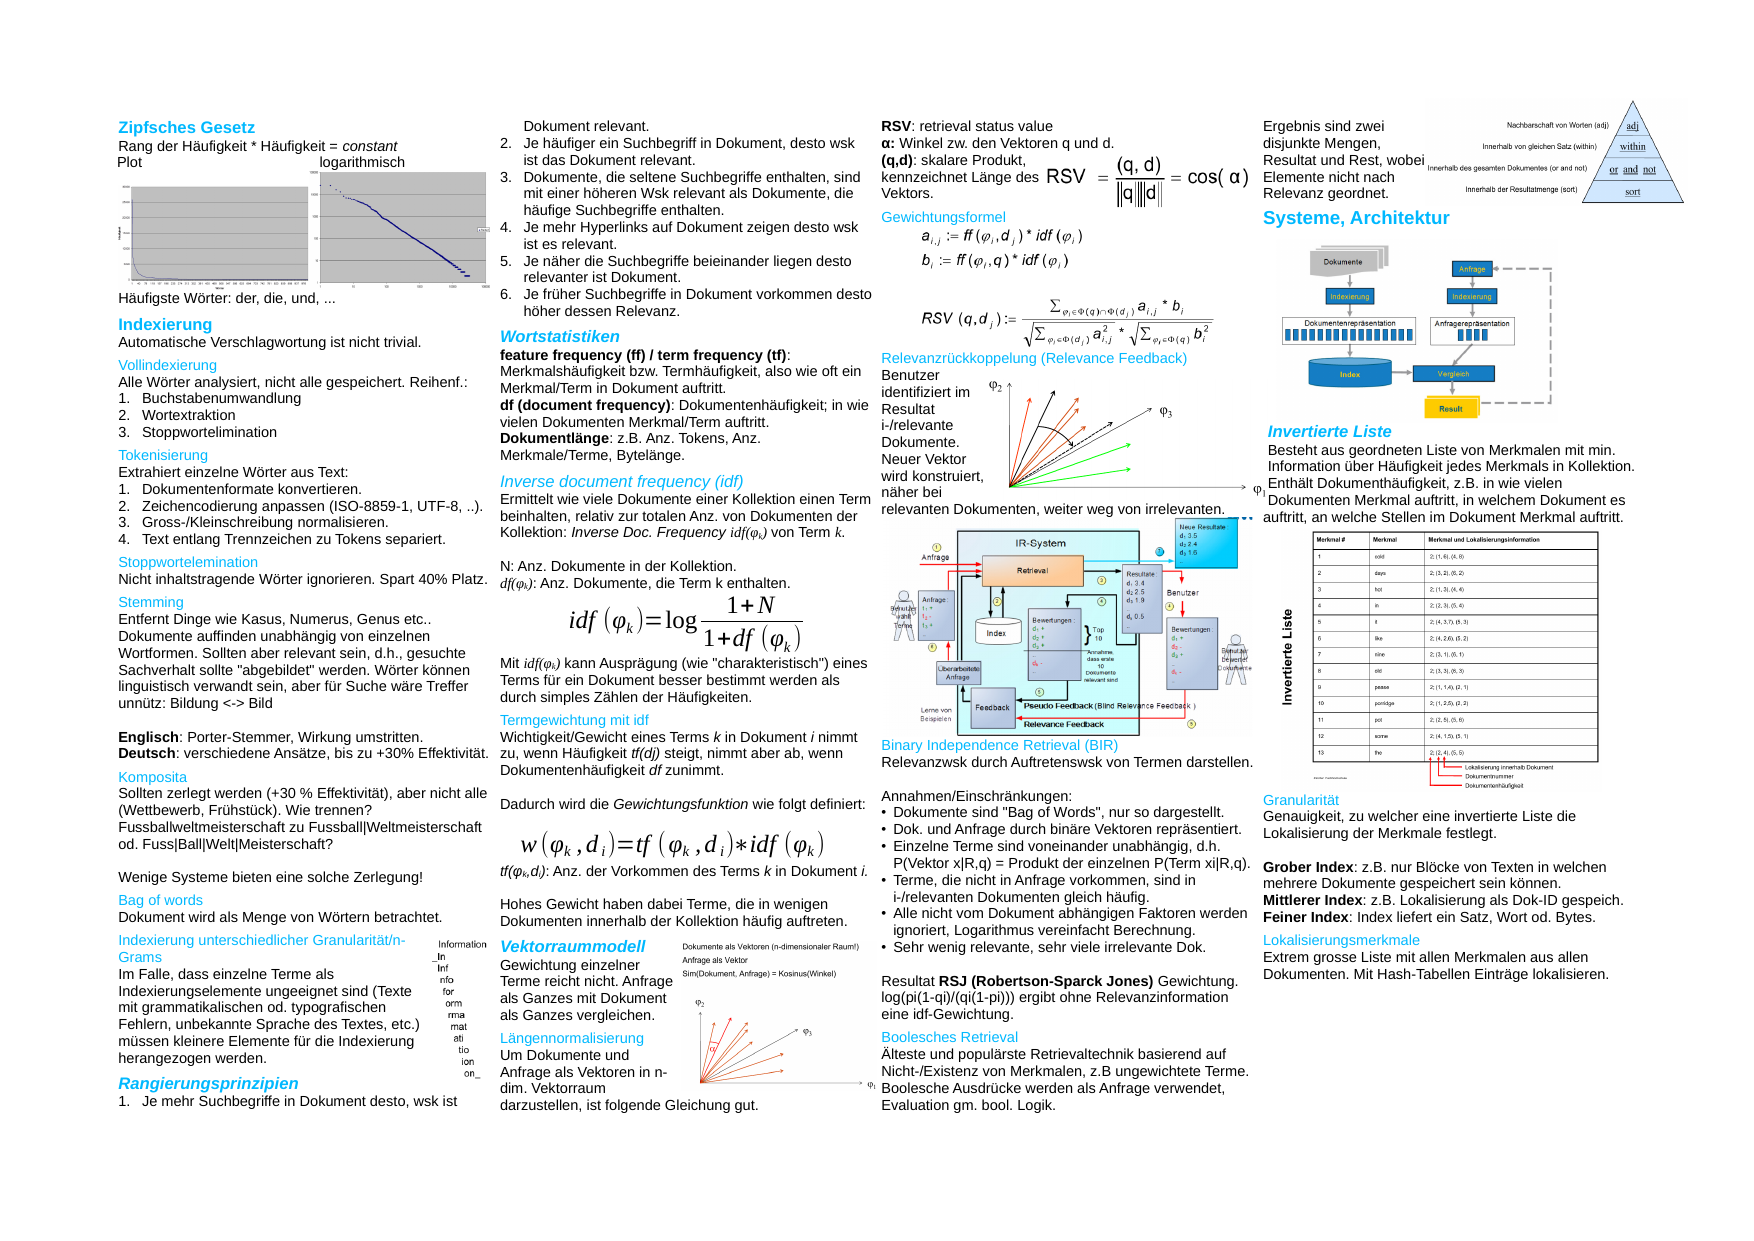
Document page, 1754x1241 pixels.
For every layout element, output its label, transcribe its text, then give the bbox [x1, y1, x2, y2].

list Dokumente, die seltene Suchbegriffe enthalten, sind mit einer höheren Wsk relevant als Dokumente, die häufige Suchbegriffe enthalten. [500, 168, 872, 219]
text Deutsch: verschiedene Ansätze, bis zu +30% Effektivität. [118, 745, 491, 762]
text Plot logarithmisch [117, 154, 405, 171]
text df (document frequency): Dokumentenhäufigkeit; in wie vielen Dokumenten Merkmal/Term auftritt. [500, 397, 872, 430]
subtitle Tokenisierung [118, 447, 491, 464]
text (q,d): skalare Produkt, kennzeichnet Länge des Vektors. [881, 152, 1045, 202]
subtitle Systeme, Architektur [1263, 207, 1636, 228]
subtitle Inverse document frequency (idf) [500, 471, 872, 491]
text Im Falle, dass einzelne Terme als Indexierungselemente ungeeignet sind (Texte mit grammatikalischen od. typografischen Fehlern, unbekannte Sprache des Textes, etc.) müssen kleinere Elemente für die Indexierung herangezogen werden. [118, 966, 432, 1066]
picture [288, 934, 292, 945]
list Gross-/Kleinschreibung normalisieren. [118, 514, 491, 531]
list Stoppwortelimination [118, 424, 491, 441]
list Alle nicht vom Dokument abhängigen Faktoren werden ignoriert, Logarithmus vereinfacht Berechnung. [881, 905, 1254, 939]
picture [1280, 528, 1602, 792]
list Je früher Suchbegriffe in Dokument vorkommen desto höher dessen Relevanz. [500, 286, 872, 319]
text Wichtigkeit/Gewicht eines Terms k in Dokument i nimmt zu, wenn Häufigkeit tf(dj) steigt, nimmt aber ab, wenn Dokumentenhäufigkeit df zunimmt. [500, 728, 872, 778]
subtitle Binary Independence Retrieval (BIR) [881, 524, 1254, 754]
text Englisch: Porter-Stemmer, Wirkung umstritten. [118, 728, 491, 745]
text Dokumentlänge: z.B. Anz. Tokens, Anz. Merkmale/Terme, Bytelänge. [500, 430, 872, 464]
picture [613, 717, 619, 725]
subtitle Stoppwortelemination [118, 554, 491, 571]
text RSV: retrieval status value [881, 118, 1254, 135]
subtitle Boolesches Retrieval [881, 1029, 1254, 1046]
list Dokumentenformate konvertieren. [118, 481, 491, 497]
picture [143, 599, 149, 607]
picture [153, 599, 158, 607]
subtitle Gewichtungsformel [881, 208, 1254, 225]
picture [206, 559, 212, 567]
list Dokumente sind "Bag of Words", nur so dargestellt. [881, 804, 1254, 821]
text Relevanzwsk durch Auftretenswsk von Termen darstellen. [881, 754, 1254, 771]
list Text entlang Trennzeichen zu Tokens separiert. [118, 531, 491, 548]
list Einzelne Terme sind voneinander unabhängig, d.h. P(Vektor x|R,q) = Produkt der einzelnen P(Term xi|R,q). [881, 838, 1254, 871]
subtitle Vollindexierung [118, 357, 491, 373]
text Besteht aus geordneten Liste von Merkmalen mit min. Information über Häufigkeit jedes Merkmals in Kollektion. [1268, 441, 1636, 475]
text Mit idf(φk) kann Ausprägung (wie "charakteristisch") eines Terms für ein Dokument besser bestimmt werden als durch simples Zählen der Häufigkeiten. [500, 591, 872, 705]
text Automatische Verschlagwortung ist nicht trivial. [118, 333, 491, 350]
picture [883, 517, 1253, 737]
picture [914, 225, 1221, 350]
text Extrahiert einzelne Wörter aus Text: [118, 464, 491, 481]
text Häufigste Wörter: der, die, und, ... [118, 290, 491, 307]
subtitle Indexierung unterschiedlicher Granularität/n-Grams [118, 932, 491, 966]
list Terme, die nicht in Anfrage vorkommen, sind in i-/relevanten Dokumenten gleich häufig. [881, 871, 1254, 905]
subtitle Zipfsches Gesetz [118, 118, 491, 137]
text Resultat RSJ (Robertson-Sparck Jones) Gewichtung. log(pi(1-qi)/(qi(1-pi))) ergibt ohne Relevanzinformation eine idf-Gewichtung. [881, 972, 1254, 1023]
subtitle Termgewichtung mit idf [500, 711, 872, 728]
subtitle Indexierung [118, 314, 491, 333]
text Dadurch wird die Gewichtungsfunktion wie folgt definiert: [500, 795, 872, 812]
text Älteste und populärste Retrievaltechnik basierend auf Nicht-/Existenz von Merkmalen, z.B ungewichtete Terme. Boolesche Ausdrücke werden als Anfrage verwendet, Evaluation gm. bool. Logik. [881, 1046, 1254, 1113]
text Wenige Systeme bieten eine solche Zerlegung! [118, 869, 491, 886]
list Dokument relevant. [500, 118, 872, 135]
subtitle Längennormalisierung [500, 1030, 681, 1047]
text Ergebnis sind zwei disjunkte Mengen, Resultat und Rest, wobei Elemente nicht nach Relevanz geordnet. [1263, 118, 1425, 202]
subtitle Bag of words [118, 892, 491, 909]
text Um Dokumente und Anfrage als Vektoren in n-dim. Vektorraum darzustellen, ist folgende Gleichung gut. [500, 1047, 872, 1114]
subtitle Granularität [1263, 548, 1636, 808]
text feature frequency (ff) / term frequency (tf): Merkmalshäufigkeit bzw. Termhäufigkeit, also wie oft ein Merkmal/Term in Dokument auftritt. [500, 346, 872, 397]
text Alle Wörter analysiert, nicht alle gespeichert. Reihenf.: [118, 373, 491, 390]
text Grober Index: z.B. nur Blöcke von Texten in welchen mehrere Dokumente gespeichert sein können. [1263, 858, 1636, 892]
text Hohes Gewicht haben dabei Terme, die in wenigen Dokumenten innerhalb der Kollektion häufig auftreten. [500, 896, 872, 929]
picture [143, 954, 148, 962]
list Je häufiger ein Suchbegriff in Dokument, desto wsk ist das Dokument relevant. [500, 135, 872, 168]
picture [1276, 239, 1559, 423]
text N: Anz. Dokumente in der Kollektion. [500, 558, 872, 574]
subtitle Stemming [118, 594, 491, 611]
list Zeichencodierung anpassen (ISO-8859-1, UTF-8, ..). [118, 497, 491, 514]
text Enthält Dokumenthäufigkeit, z.B. in wie vielen Dokumenten Merkmal auftritt, in welchem Dokument es auftritt, an welche Stellen im Dokument Merkmal auftritt. [1263, 475, 1636, 525]
picture [1045, 151, 1252, 211]
text Ermittelt wie viele Dokumente einer Kollektion einen Term beinhalten, relativ zur totalen Anz. von Dokumenten der Kollektion: Inverse Doc. Frequency idf(φk) von Term k. [500, 491, 872, 541]
subtitle Wortstatistiken [500, 327, 872, 346]
list Buchstabenumwandlung [118, 390, 491, 407]
subtitle Lokalisierungsmerkmale [1263, 932, 1636, 949]
text Entfernt Dinge wie Kasus, Numerus, Genus etc.. Dokumente auffinden unabhängig von einzelnen Wortformen. Sollten aber relevant sein, d.h., gesuchte Sachverhalt sollte "abgebildet" werden. Wörter können linguistisch verwandt sein, aber für Suche wäre Treffer unnütz: Bildung <-> Bild [118, 611, 491, 711]
picture [1425, 98, 1688, 206]
subtitle Vektorraummodell [500, 937, 872, 956]
picture [139, 774, 145, 782]
list Je näher die Suchbegriffe beieinander liegen desto relevanter ist Dokument. [500, 252, 872, 286]
picture [1359, 937, 1365, 945]
text Extrem grosse Liste mit allen Merkmalen aus allen Dokumenten. Mit Hash-Tabellen Einträge lokalisieren. [1263, 949, 1636, 982]
text Annahmen/Einschränkungen: [881, 787, 1254, 804]
text Sollten zerlegt werden (+30 % Effektivität), aber nicht alle (Wettbewerb, Frühstück). Wie trennen? Fussballweltmeisterschaft zu Fussball|Weltmeisterschaft od. Fuss|Ball|Welt|Meisterschaft? [118, 785, 491, 852]
list Sehr wenig relevante, sehr viele irrelevante Dok. [881, 939, 1254, 956]
subtitle Komposita [118, 768, 491, 785]
text df(φk): Anz. Dokumente, die Term k enthalten. [500, 574, 872, 591]
picture [681, 941, 878, 1091]
list Wortextraktion [118, 407, 491, 424]
text Dokument wird als Menge von Wörtern betrachtet. [118, 909, 491, 926]
subtitle Rangierungsprinzipien [118, 1074, 491, 1093]
text Rang der Häufigkeit * Häufigkeit = constant [118, 137, 491, 154]
list Je mehr Suchbegriffe in Dokument desto, wsk ist [118, 1093, 491, 1110]
picture [432, 938, 489, 1082]
list Dok. und Anfrage durch binäre Vektoren repräsentiert. [881, 821, 1254, 838]
picture [118, 170, 490, 290]
list Je mehr Hyperlinks auf Dokument zeigen desto wsk ist es relevant. [500, 219, 872, 252]
subtitle Invertierte Liste [1263, 236, 1636, 441]
text tf(φk,di): Anz. der Vorkommen des Terms k in Dokument i. [500, 862, 872, 879]
subtitle Relevanzrückkoppelung (Relevance Feedback) [881, 232, 1254, 367]
text Feiner Index: Index liefert ein Satz, Wort od. Bytes. [1263, 909, 1636, 925]
text Benutzer identifiziert im Resultat i-/relevante Dokumente. Neuer Vektor wird konstruiert, näher bei relevanten Dokumenten, weiter weg von irrelevanten. [881, 367, 1254, 518]
text Genauigkeit, zu welcher eine invertierte Liste die Lokalisierung der Merkmale festlegt. [1263, 808, 1636, 842]
picture [934, 1031, 938, 1042]
picture [986, 379, 1268, 500]
text Nicht inhaltstragende Wörter ignorieren. Spart 40% Platz. [118, 571, 491, 588]
picture [570, 1035, 575, 1043]
picture [523, 717, 529, 725]
text Gewichtung einzelner Terme reicht nicht. Anfrage als Ganzes mit Dokument als Ganzes vergleichen. [500, 956, 681, 1023]
text Mittlerer Index: z.B. Lokalisierung als Dok-ID gespeich. [1263, 892, 1636, 909]
text α: Winkel zw. den Vektoren q und d. [881, 135, 1254, 152]
